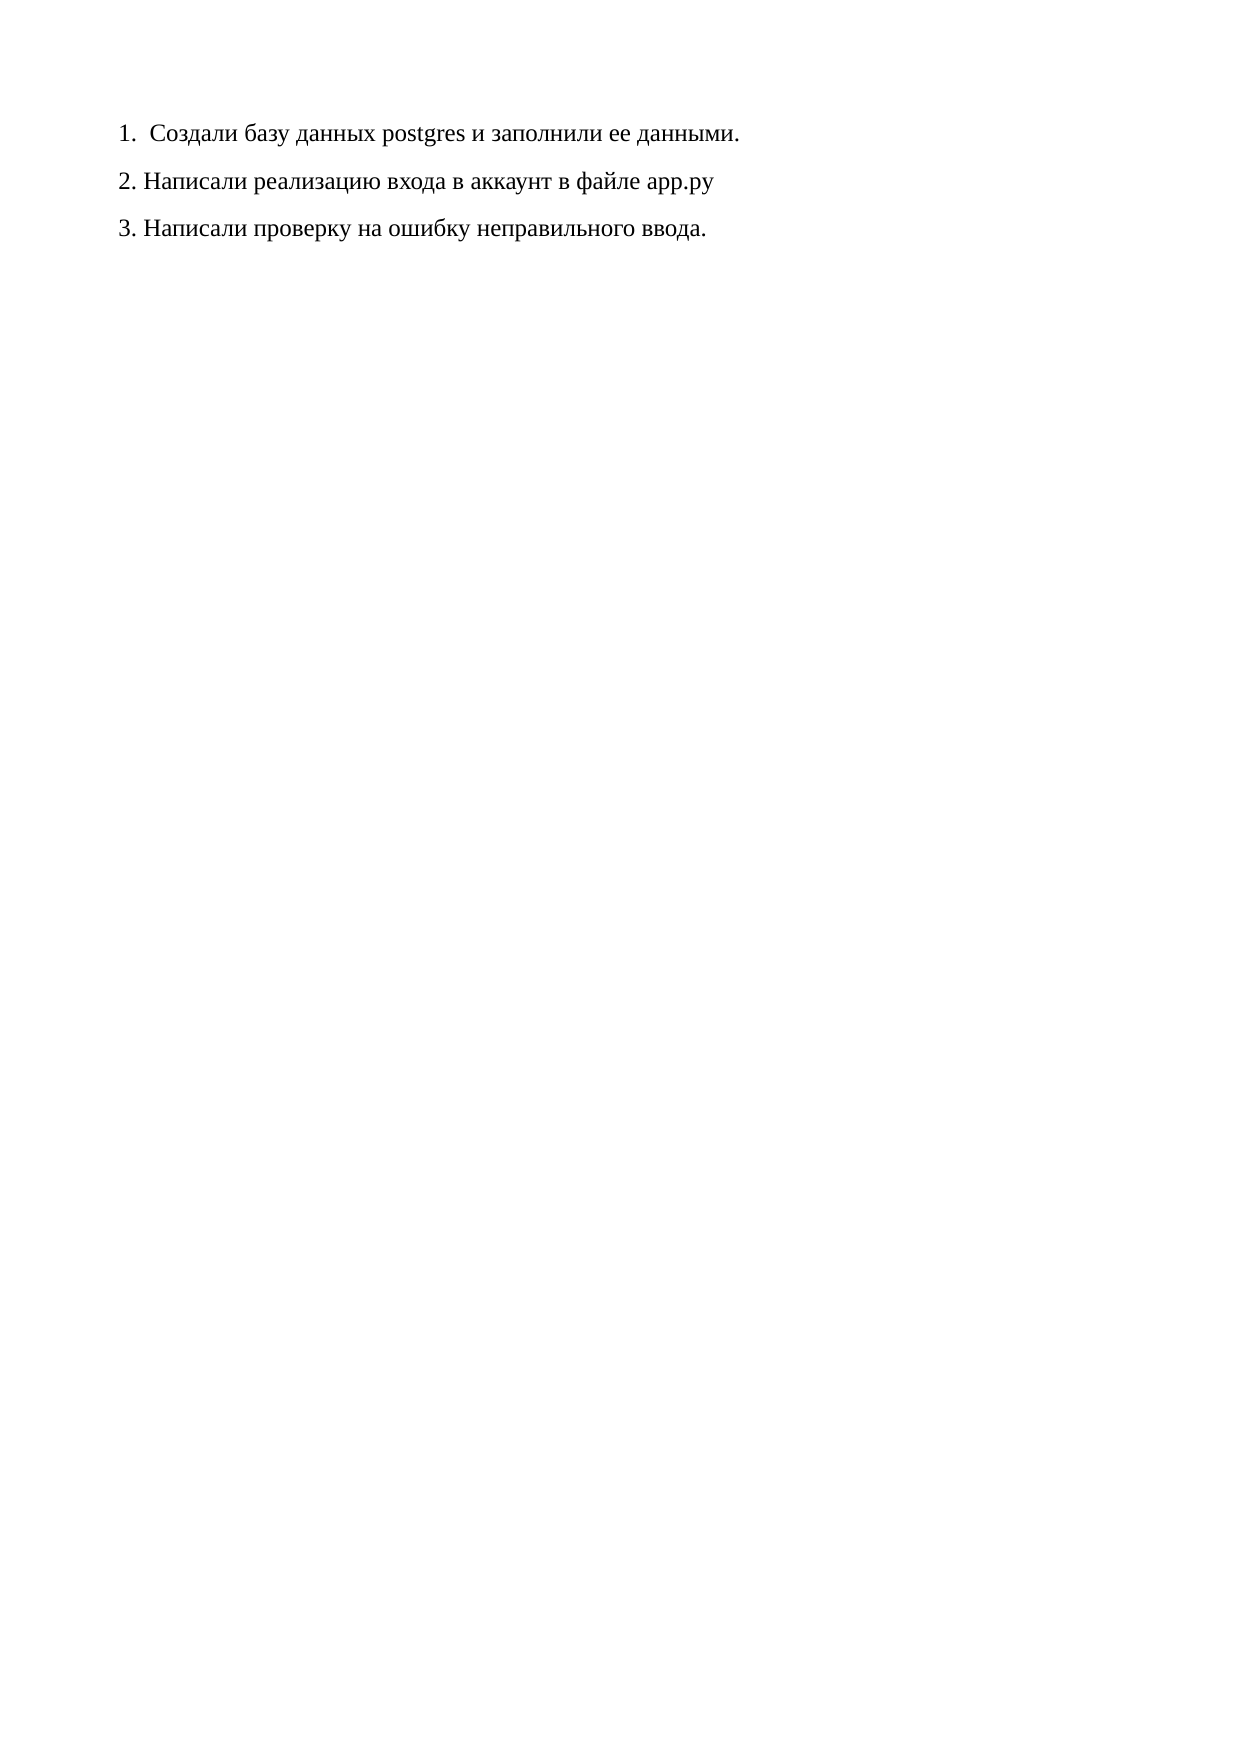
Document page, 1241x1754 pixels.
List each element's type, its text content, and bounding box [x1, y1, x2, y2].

text 1. Создали базу данных postgres и заполнили ее данными. [118, 118, 1122, 147]
text 3. Написали проверку на ошибку неправильного ввода. [118, 213, 1122, 242]
text 2. Написали реализацию входа в аккаунт в файле app.py [118, 166, 1122, 194]
